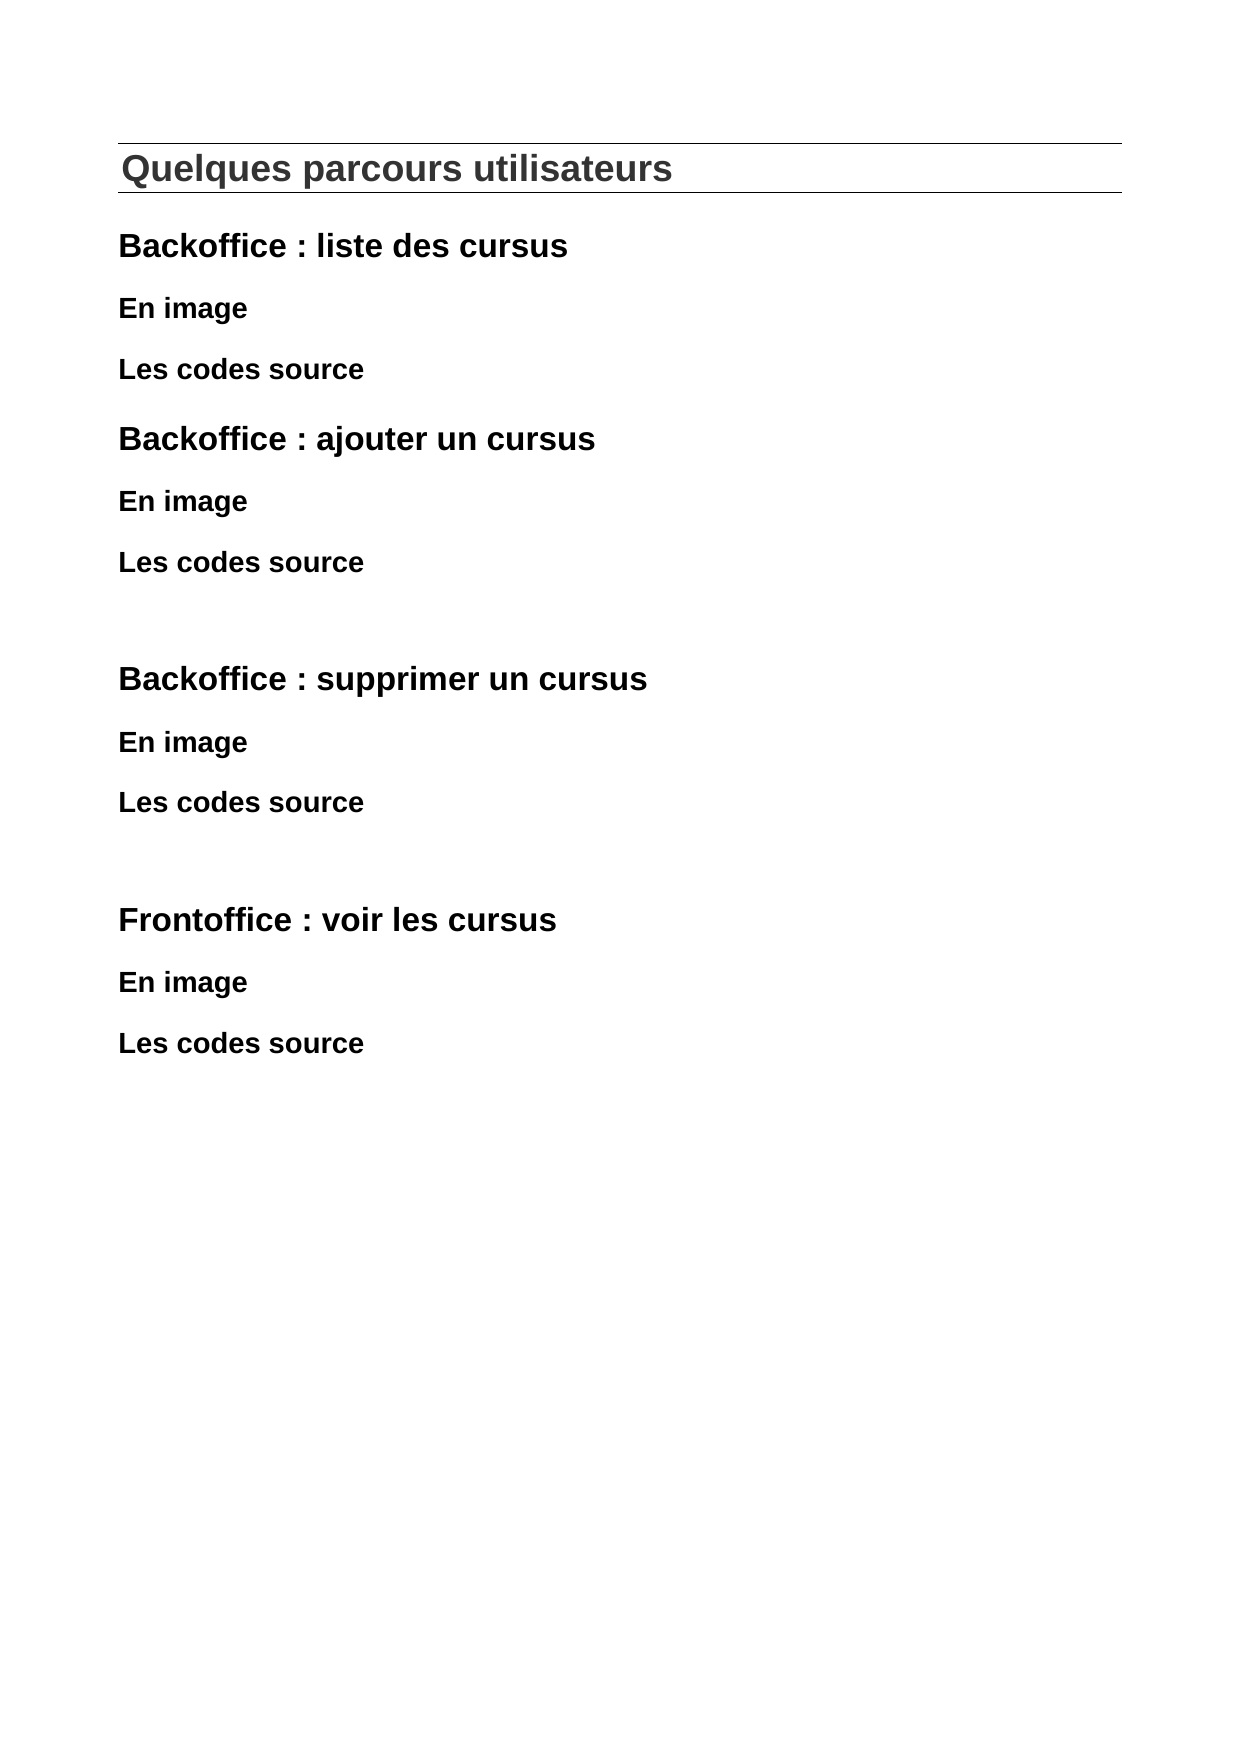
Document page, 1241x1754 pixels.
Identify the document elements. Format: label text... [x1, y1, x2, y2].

subtitle En image [118, 725, 1122, 758]
subtitle Backoffice : liste des cursus [118, 226, 1122, 264]
subtitle Les codes source [118, 1026, 1122, 1059]
subtitle Les codes source [118, 352, 1122, 385]
subtitle Backoffice : supprimer un cursus [118, 659, 1122, 698]
subtitle Backoffice : ajouter un cursus [118, 419, 1122, 457]
subtitle Frontoffice : voir les cursus [118, 900, 1122, 938]
subtitle Les codes source [118, 545, 1122, 578]
subtitle En image [118, 484, 1122, 518]
subtitle Les codes source [118, 785, 1122, 819]
subtitle En image [118, 291, 1122, 325]
subtitle Quelques parcours utilisateurs [118, 144, 1122, 192]
subtitle En image [118, 965, 1122, 999]
